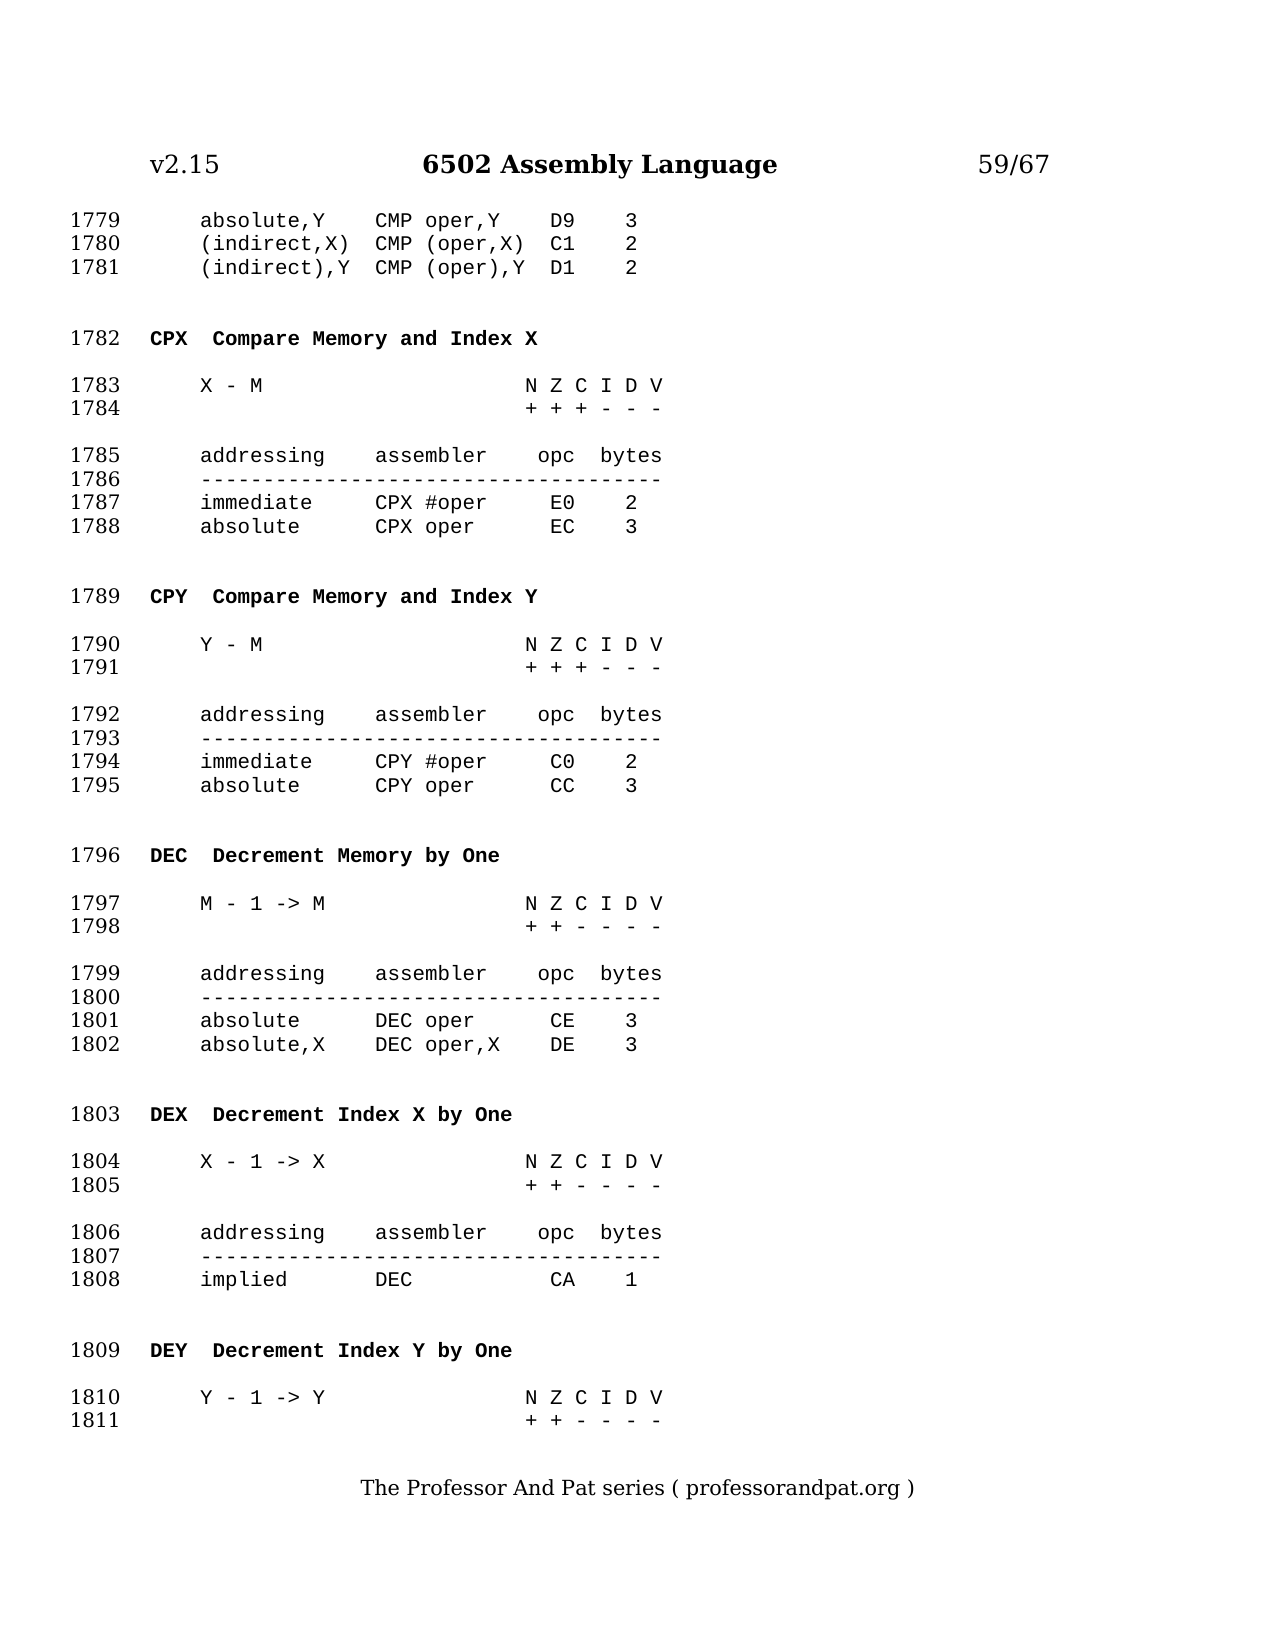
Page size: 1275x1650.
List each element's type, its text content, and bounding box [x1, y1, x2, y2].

text addressing assembler opc bytes [150, 1222, 1125, 1246]
text DEC Decrement Memory by One [150, 846, 1125, 869]
text DEX Decrement Index X by One [150, 1104, 1125, 1128]
text ------------------------------------- [150, 728, 1125, 751]
text absolute CPX oper EC 3 [150, 516, 1125, 539]
text absolute DEC oper CE 3 [150, 1010, 1125, 1034]
text immediate CPY #oper C0 2 [150, 751, 1125, 775]
text (indirect),Y CMP (oper),Y D1 2 [150, 257, 1125, 281]
text + + + - - - [150, 398, 1125, 422]
text X - 1 -> X N Z C I D V [150, 1152, 1125, 1175]
text CPX Compare Memory and Index X [150, 328, 1125, 351]
text absolute CPY oper CC 3 [150, 775, 1125, 798]
text immediate CPX #oper E0 2 [150, 492, 1125, 516]
text addressing assembler opc bytes [150, 704, 1125, 728]
text ------------------------------------- [150, 1246, 1125, 1269]
text ------------------------------------- [150, 987, 1125, 1010]
text Y - 1 -> Y N Z C I D V [150, 1387, 1125, 1411]
text + + - - - - [150, 1411, 1125, 1434]
text X - M N Z C I D V [150, 375, 1125, 398]
text Y - M N Z C I D V [150, 634, 1125, 657]
text + + - - - - [150, 1175, 1125, 1199]
text + + + - - - [150, 657, 1125, 681]
text implied DEC CA 1 [150, 1269, 1125, 1293]
text addressing assembler opc bytes [150, 445, 1125, 469]
text absolute,X DEC oper,X DE 3 [150, 1034, 1125, 1057]
text absolute,Y CMP oper,Y D9 3 [150, 210, 1125, 233]
text CPY Compare Memory and Index Y [150, 587, 1125, 610]
text addressing assembler opc bytes [150, 963, 1125, 987]
text ------------------------------------- [150, 469, 1125, 492]
text + + - - - - [150, 916, 1125, 940]
text DEY Decrement Index Y by One [150, 1340, 1125, 1363]
text M - 1 -> M N Z C I D V [150, 893, 1125, 916]
text (indirect,X) CMP (oper,X) C1 2 [150, 233, 1125, 257]
